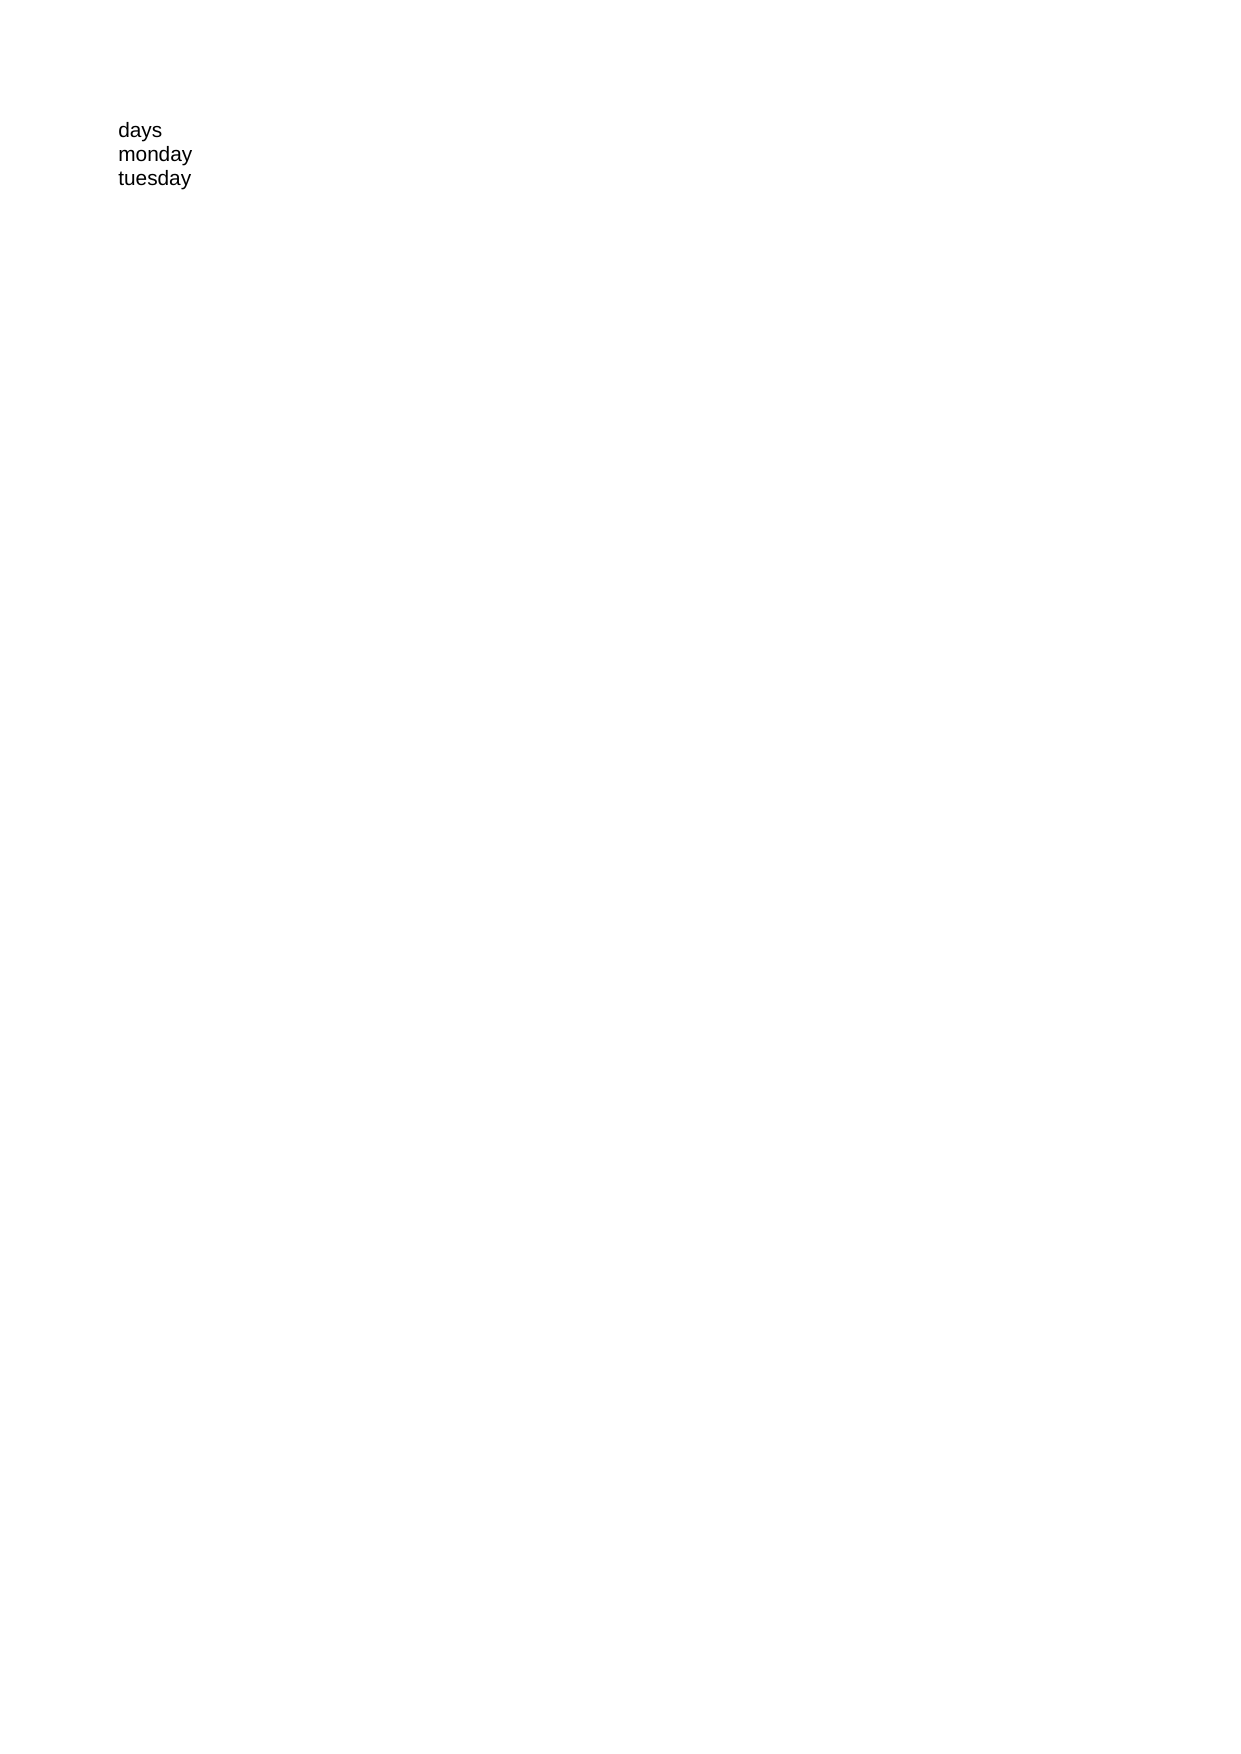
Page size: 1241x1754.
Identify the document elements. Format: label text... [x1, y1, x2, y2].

text monday [118, 142, 1122, 166]
text tuesday [118, 166, 1122, 190]
text days [118, 118, 1122, 142]
